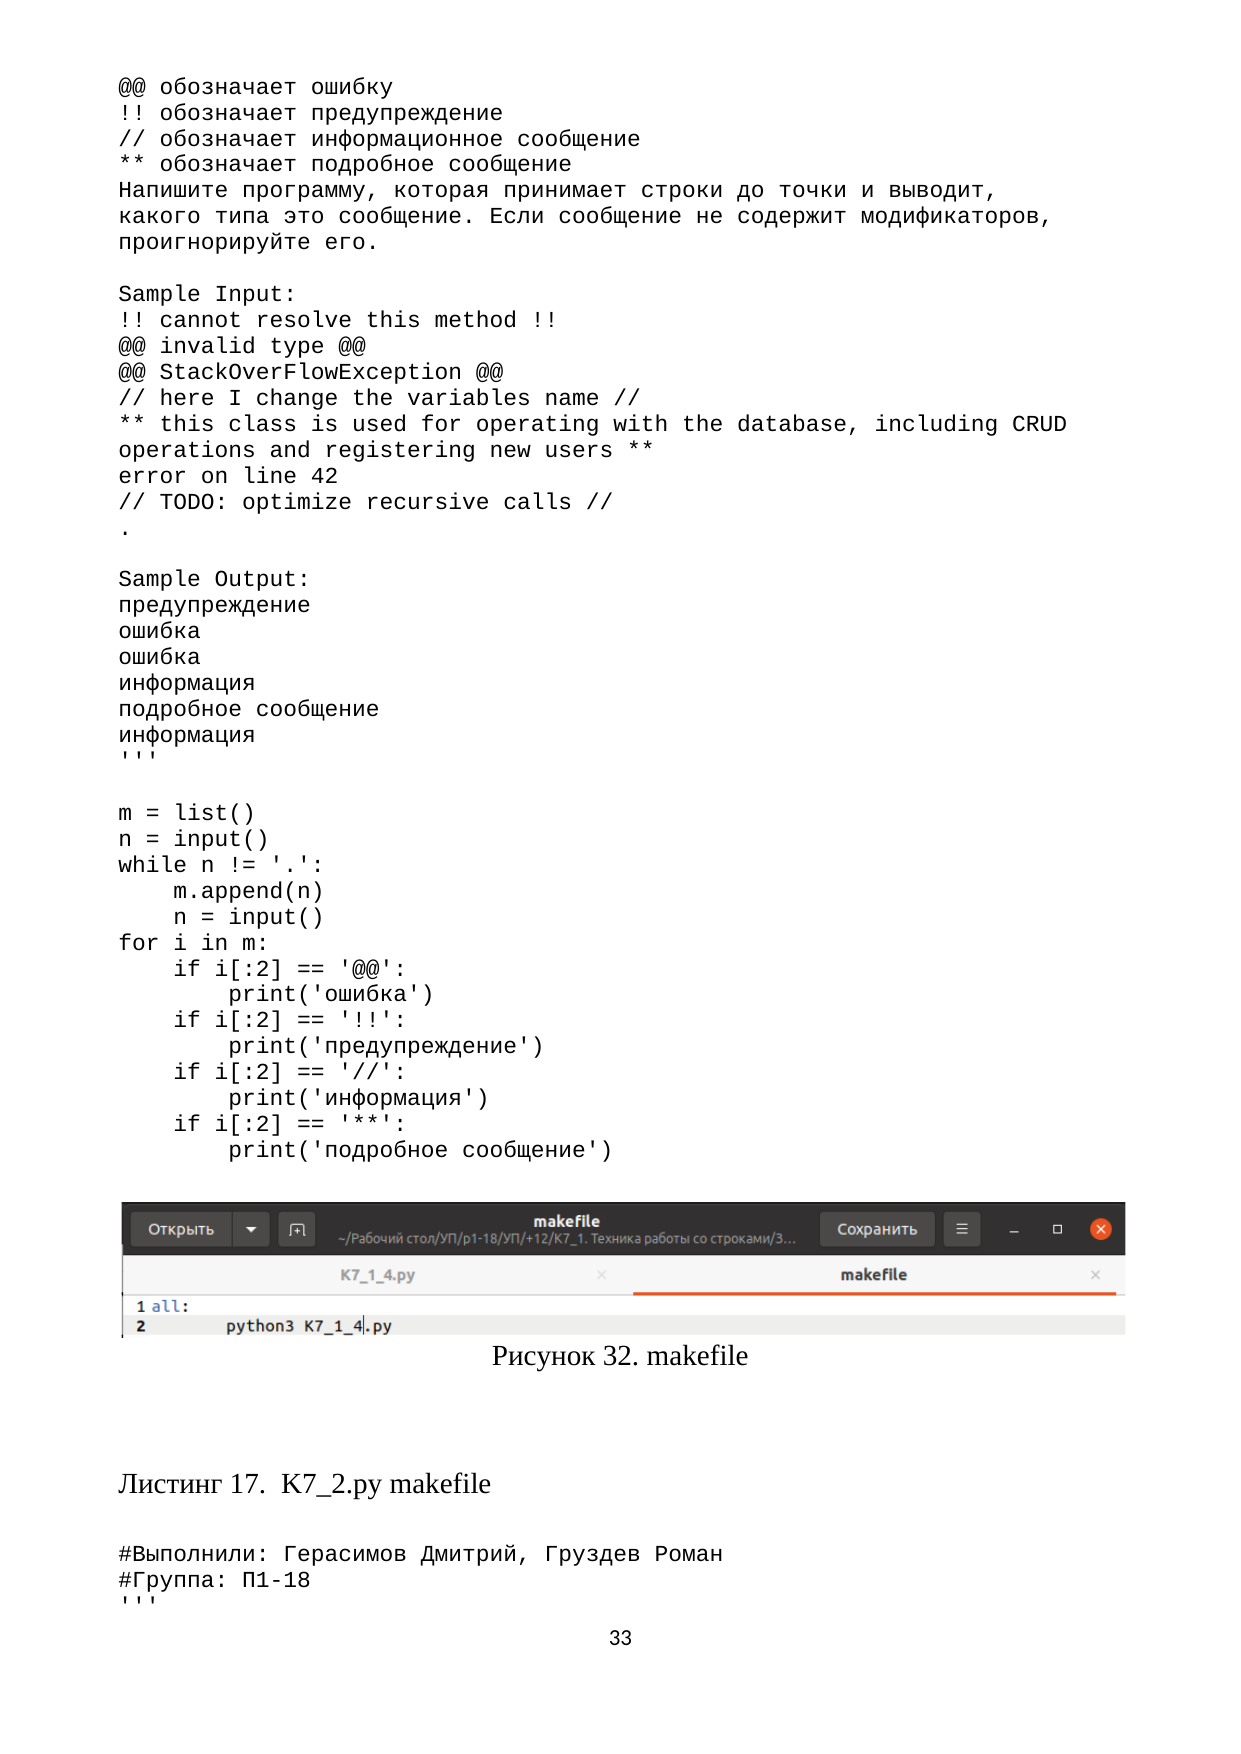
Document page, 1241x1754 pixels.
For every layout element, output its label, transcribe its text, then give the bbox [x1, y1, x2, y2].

text проигнорируйте его. [118, 231, 1122, 257]
text if i[:2] == '@@': [118, 957, 1122, 983]
text // here I change the variables name // [118, 386, 1122, 412]
text @@ обозначает ошибку [118, 75, 1122, 101]
text . [118, 516, 1122, 542]
text информация [118, 672, 1122, 697]
text !! cannot resolve this method !! [118, 308, 1122, 334]
text m.append(n) [118, 879, 1122, 905]
text print('ошибка') [118, 983, 1122, 1009]
text if i[:2] == '**': [118, 1112, 1122, 1138]
text error on line 42 [118, 464, 1122, 490]
text предупреждение [118, 594, 1122, 620]
text m = list() [118, 801, 1122, 827]
text ошибка [118, 646, 1122, 672]
text Напишите программу, которая принимает строки до точки и выводит, [118, 179, 1122, 205]
text Листинг 17. K7_2.py makefile [118, 1466, 1122, 1499]
text Sample Input: [118, 282, 1122, 308]
picture [121, 1202, 1126, 1338]
text ошибка [118, 620, 1122, 646]
text ** обозначает подробное сообщение [118, 153, 1122, 179]
text ** this class is used for operating with the database, including CRUD operations and registering new users ** [118, 412, 1122, 464]
text ''' [118, 1594, 1122, 1620]
text @@ invalid type @@ [118, 334, 1122, 360]
text Sample Output: [118, 568, 1122, 594]
text // обозначает информационное сообщение [118, 127, 1122, 153]
text информация [118, 723, 1122, 749]
text ''' [118, 749, 1122, 775]
text print('предупреждение') [118, 1035, 1122, 1061]
text n = input() [118, 827, 1122, 853]
text while n != '.': [118, 853, 1122, 879]
text какого типа это сообщение. Если сообщение не содержит модификаторов, [118, 205, 1122, 231]
text // TODO: optimize recursive calls // [118, 490, 1122, 516]
text #Выполнили: Герасимов Дмитрий, Груздев Роман [118, 1542, 1122, 1568]
text #Группа: П1-18 [118, 1568, 1122, 1594]
text !! обозначает предупреждение [118, 101, 1122, 127]
text print('подробное сообщение') [118, 1138, 1122, 1164]
text if i[:2] == '!!': [118, 1009, 1122, 1035]
text подробное сообщение [118, 697, 1122, 723]
text if i[:2] == '//': [118, 1061, 1122, 1087]
text print('информация') [118, 1087, 1122, 1112]
text @@ StackOverFlowException @@ [118, 360, 1122, 386]
text for i in m: [118, 931, 1122, 957]
text n = input() [118, 905, 1122, 931]
text Рисунок 32. makefile [118, 1219, 1122, 1372]
